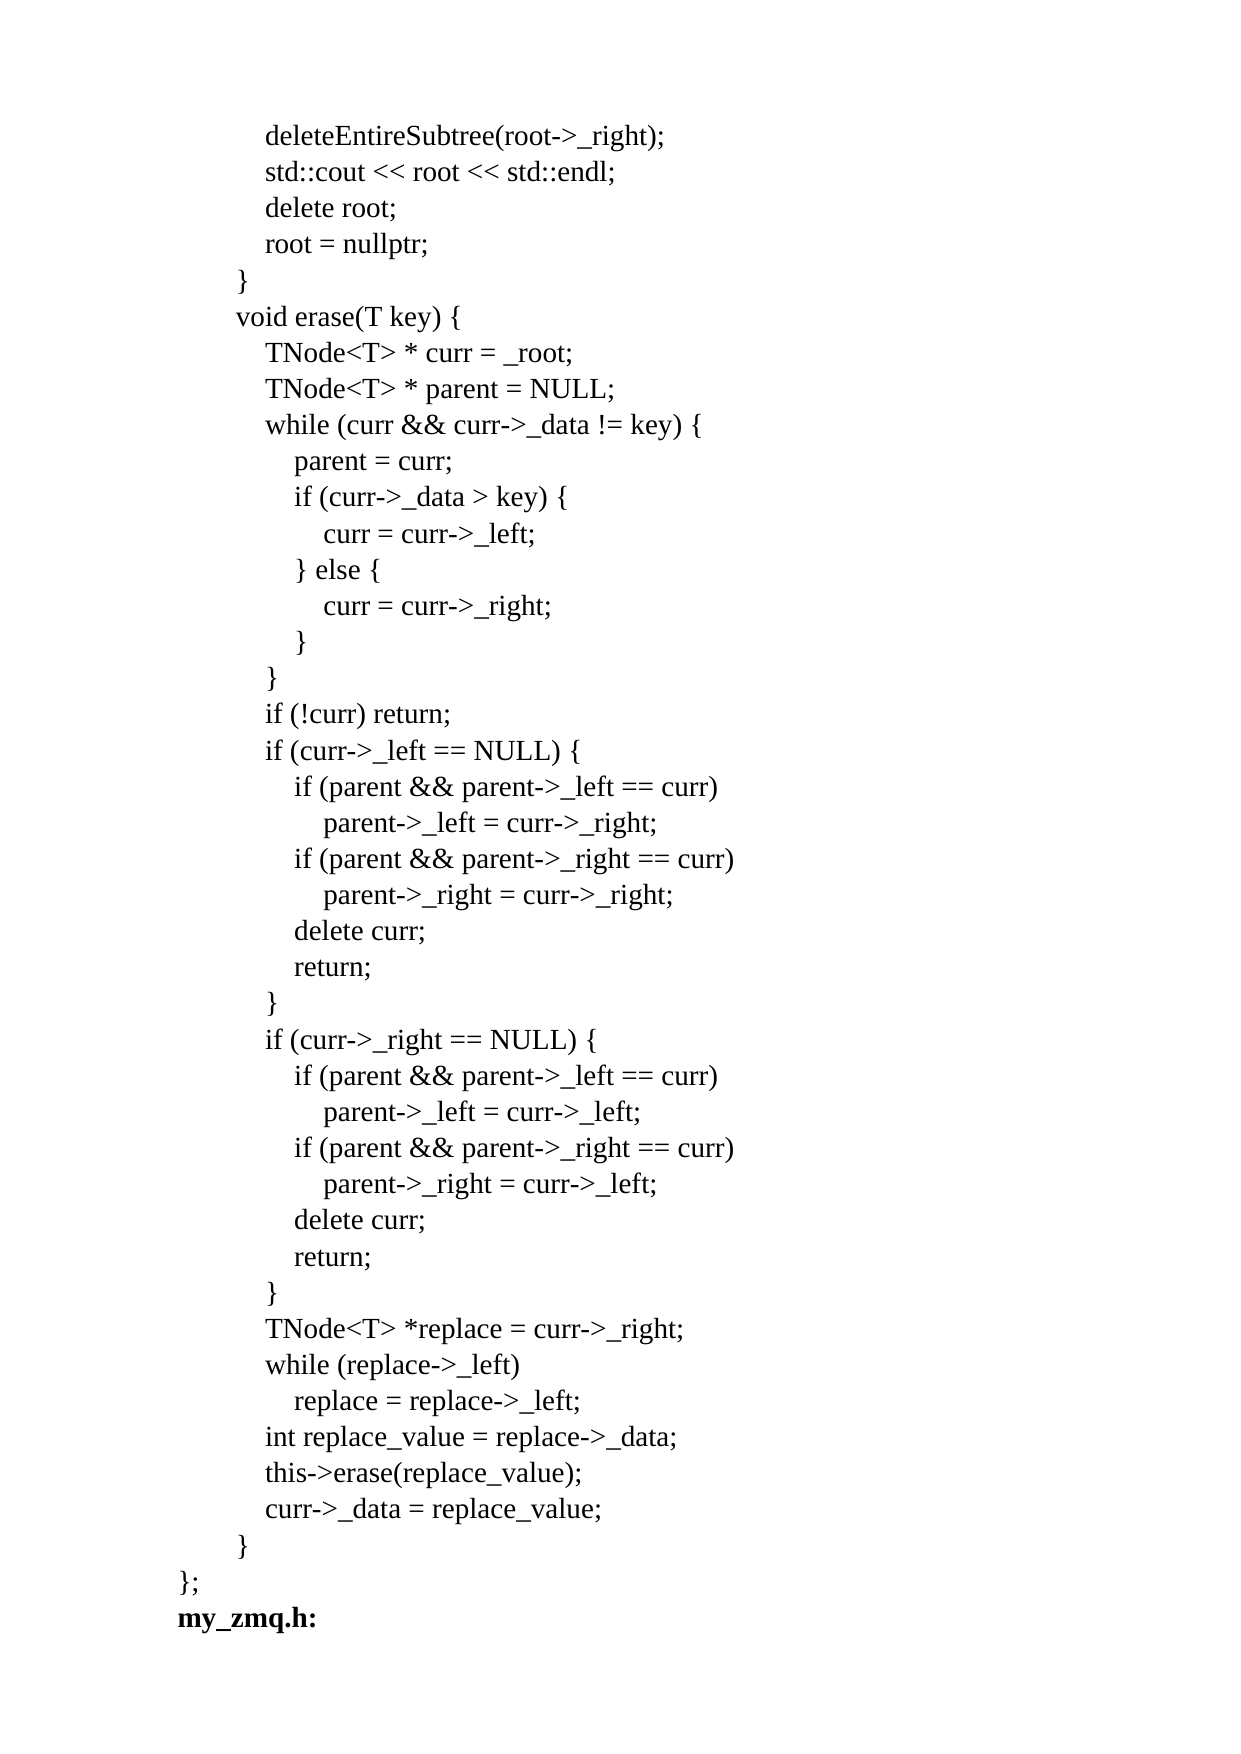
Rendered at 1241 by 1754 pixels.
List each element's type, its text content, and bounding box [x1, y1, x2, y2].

text if (parent && parent->_right == curr) [177, 841, 1152, 874]
text delete curr; [177, 1202, 1152, 1236]
text curr = curr->_right; [177, 588, 1152, 622]
text deleteEntireSubtree(root->_right); [177, 118, 1152, 152]
text TNode<T> *replace = curr->_right; [177, 1311, 1152, 1344]
text parent->_right = curr->_left; [177, 1166, 1152, 1200]
text } [177, 1275, 1152, 1308]
text if (parent && parent->_left == curr) [177, 1058, 1152, 1091]
text parent->_right = curr->_right; [177, 877, 1152, 911]
text delete curr; [177, 913, 1152, 947]
text } else { [177, 552, 1152, 585]
text TNode<T> * curr = _root; [177, 335, 1152, 368]
text if (curr->_data > key) { [177, 479, 1152, 513]
text std::cout << root << std::endl; [177, 154, 1152, 188]
text if (parent && parent->_left == curr) [177, 769, 1152, 802]
text if (!curr) return; [177, 696, 1152, 730]
text int replace_value = replace->_data; [177, 1419, 1152, 1453]
text my_zmq.h: [177, 1600, 1152, 1634]
text root = nullptr; [177, 227, 1152, 260]
text }; [177, 1564, 1152, 1597]
text } [177, 660, 1152, 694]
text parent->_left = curr->_left; [177, 1094, 1152, 1128]
text } [177, 263, 1152, 296]
text parent = curr; [177, 443, 1152, 477]
text } [177, 624, 1152, 658]
text this->erase(replace_value); [177, 1456, 1152, 1489]
text return; [177, 949, 1152, 983]
text return; [177, 1239, 1152, 1272]
text delete root; [177, 190, 1152, 224]
text if (curr->_left == NULL) { [177, 733, 1152, 766]
text curr->_data = replace_value; [177, 1492, 1152, 1525]
text } [177, 986, 1152, 1019]
text if (curr->_right == NULL) { [177, 1022, 1152, 1055]
text parent->_left = curr->_right; [177, 805, 1152, 838]
text while (curr && curr->_data != key) { [177, 407, 1152, 441]
text replace = replace->_left; [177, 1383, 1152, 1417]
text TNode<T> * parent = NULL; [177, 371, 1152, 405]
text while (replace->_left) [177, 1347, 1152, 1381]
text if (parent && parent->_right == curr) [177, 1130, 1152, 1164]
text void erase(T key) { [177, 299, 1152, 332]
text } [177, 1528, 1152, 1561]
text curr = curr->_left; [177, 516, 1152, 549]
